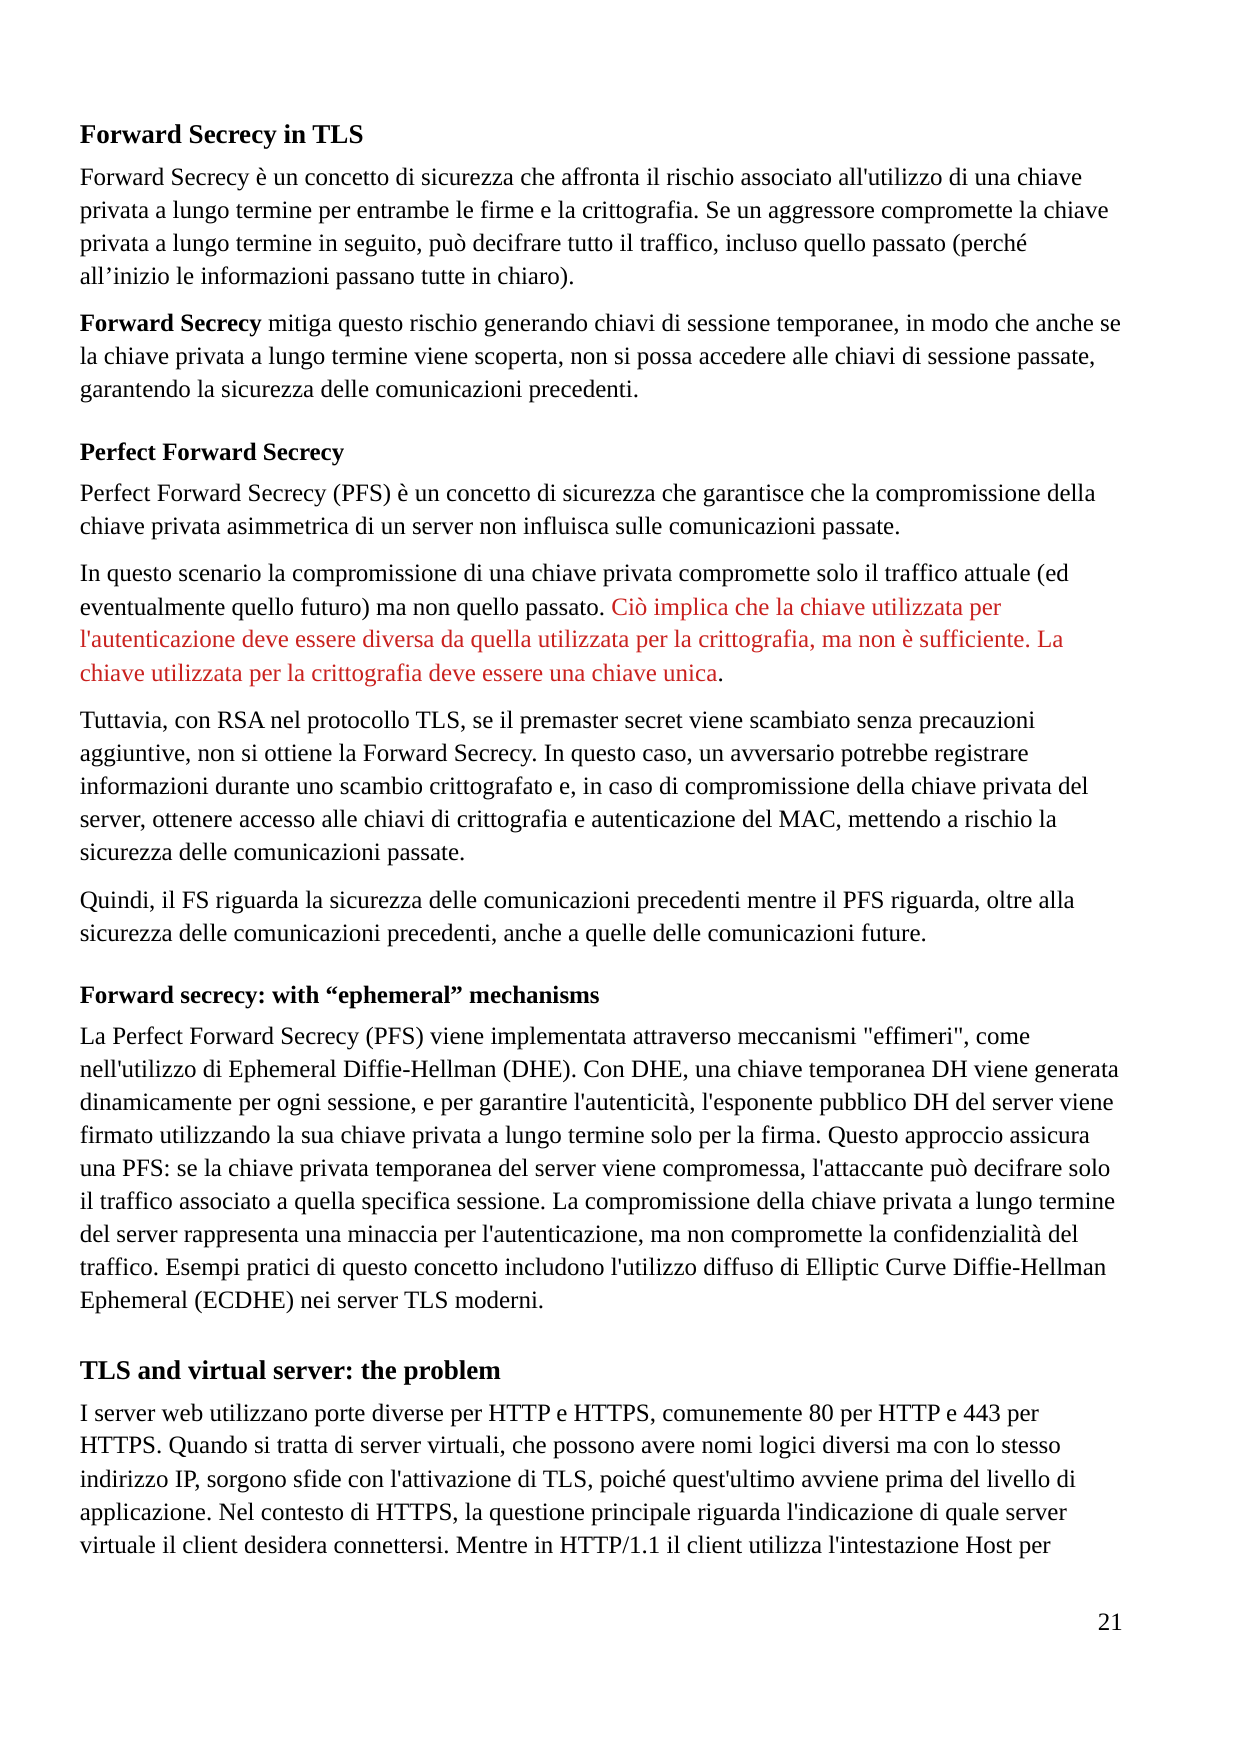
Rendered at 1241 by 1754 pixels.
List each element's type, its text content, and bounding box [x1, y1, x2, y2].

text Tuttavia, con RSA nel protocollo TLS, se il premaster secret viene scambiato senza precauzioni aggiuntive, non si ottiene la Forward Secrecy. In questo caso, un avversario potrebbe registrare informazioni durante uno scambio crittografato e, in caso di compromissione della chiave privata del server, ottenere accesso alle chiavi di crittografia e autenticazione del MAC, mettendo a rischio la sicurezza delle comunicazioni passate. [79, 705, 1122, 866]
subtitle Forward Secrecy in TLS [79, 118, 1122, 149]
subtitle Forward secrecy: with “ephemeral” mechanisms [79, 980, 1122, 1009]
text Forward Secrecy è un concetto di sicurezza che affronta il rischio associato all'utilizzo di una chiave privata a lungo termine per entrambe le firme e la crittografia. Se un aggressore compromette la chiave privata a lungo termine in seguito, può decifrare tutto il traffico, incluso quello passato (perché all’inizio le informazioni passano tutte in chiaro). [79, 162, 1122, 289]
text Perfect Forward Secrecy (PFS) è un concetto di sicurezza che garantisce che la compromissione della chiave privata asimmetrica di un server non influisca sulle comunicazioni passate. [79, 478, 1122, 540]
subtitle TLS and virtual server: the problem [79, 1354, 1122, 1385]
subtitle Perfect Forward Secrecy [79, 437, 1122, 465]
text Quindi, il FS riguarda la sicurezza delle comunicazioni precedenti mentre il PFS riguarda, oltre alla sicurezza delle comunicazioni precedenti, anche a quelle delle comunicazioni future. [79, 885, 1122, 947]
text I server web utilizzano porte diverse per HTTP e HTTPS, comunemente 80 per HTTP e 443 per HTTPS. Quando si tratta di server virtuali, che possono avere nomi logici diversi ma con lo stesso indirizzo IP, sorgono sfide con l'attivazione di TLS, poiché quest'ultimo avviene prima del livello di applicazione. Nel contesto di HTTPS, la questione principale riguarda l'indicazione di quale server virtuale il client desidera connettersi. Mentre in HTTP/1.1 il client utilizza l'intestazione Host per [79, 1398, 1122, 1558]
text Forward Secrecy mitiga questo rischio generando chiavi di sessione temporanee, in modo che anche se la chiave privata a lungo termine viene scoperta, non si possa accedere alle chiavi di sessione passate, garantendo la sicurezza delle comunicazioni precedenti. [79, 308, 1122, 403]
text La Perfect Forward Secrecy (PFS) viene implementata attraverso meccanismi "effimeri", come nell'utilizzo di Ephemeral Diffie-Hellman (DHE). Con DHE, una chiave temporanea DH viene generata dinamicamente per ogni sessione, e per garantire l'autenticità, l'esponente pubblico DH del server viene firmato utilizzando la sua chiave privata a lungo termine solo per la firma. Questo approccio assicura una PFS: se la chiave privata temporanea del server viene compromessa, l'attaccante può decifrare solo il traffico associato a quella specifica sessione. La compromissione della chiave privata a lungo termine del server rappresenta una minaccia per l'autenticazione, ma non compromette la confidenzialità del traffico. Esempi pratici di questo concetto includono l'utilizzo diffuso di Elliptic Curve Diffie-Hellman Ephemeral (ECDHE) nei server TLS moderni. [79, 1021, 1122, 1314]
text In questo scenario la compromissione di una chiave privata compromette solo il traffico attuale (ed eventualmente quello futuro) ma non quello passato. Ciò implica che la chiave utilizzata per l'autenticazione deve essere diversa da quella utilizzata per la crittografia, ma non è sufficiente. La chiave utilizzata per la crittografia deve essere una chiave unica. [79, 558, 1122, 686]
